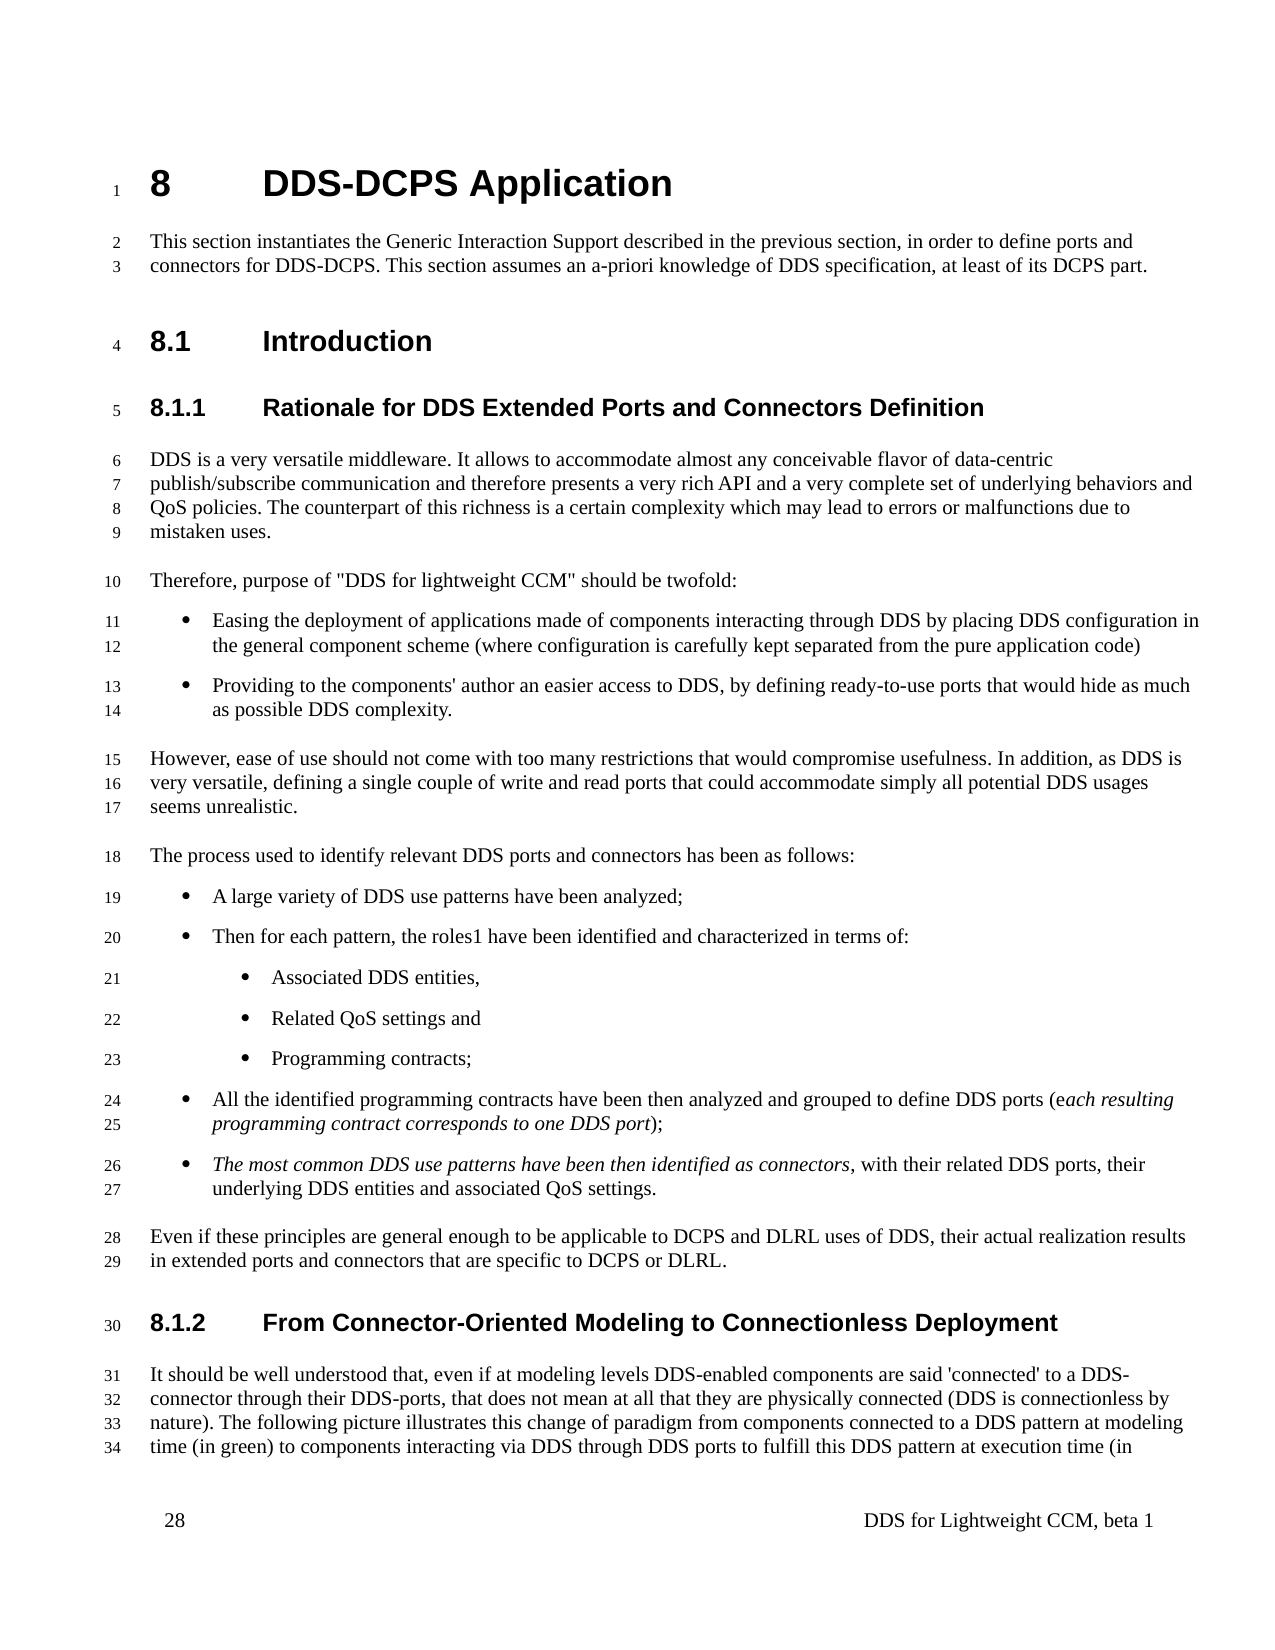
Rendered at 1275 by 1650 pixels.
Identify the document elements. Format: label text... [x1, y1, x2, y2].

subtitle From Connector-Oriented Modeling to Connectionless Deployment [150, 1308, 1200, 1337]
list All the identified programming contracts have been then analyzed and grouped to define DDS ports (each resulting programming contract corresponds to one DDS port); [182, 1087, 1200, 1135]
list Providing to the components' author an easier access to DDS, by defining ready-to-use ports that would hide as much as possible DDS complexity. [182, 673, 1200, 721]
text The process used to identify relevant DDS ports and connectors has been as follows: [150, 843, 1200, 867]
list The most common DDS use patterns have been then identified as connectors, with their related DDS ports, their underlying DDS entities and associated QoS settings. [182, 1151, 1200, 1199]
text Even if these principles are general enough to be applicable to DCPS and DLRL uses of DDS, their actual realization results in extended ports and connectors that are specific to DCPS or DLRL. [150, 1224, 1200, 1272]
text DDS is a very versatile middleware. It allows to accommodate almost any conceivable flavor of data-centric publish/subscribe communication and therefore presents a very rich API and a very complete set of underlying behaviors and QoS policies. The counterpart of this richness is a certain complexity which may lead to errors or malfunctions due to mistaken uses. [150, 447, 1200, 543]
list Then for each pattern, the roles1 have been identified and characterized in terms of: [182, 924, 1200, 948]
text Therefore, purpose of "DDS for lightweight CCM" should be twofold: [150, 568, 1200, 592]
subtitle Rationale for DDS Extended Ports and Connectors Definition [150, 393, 1200, 422]
list A large variety of DDS use patterns have been analyzed; [182, 884, 1200, 908]
text However, ease of use should not come with too many restrictions that would compromise usefulness. In addition, as DDS is very versatile, defining a single couple of write and read ports that could accommodate simply all potential DDS usages seems unrealistic. [150, 746, 1200, 818]
list Easing the deployment of applications made of components interacting through DDS by placing DDS configuration in the general component scheme (where configuration is carefully kept separated from the pure application code) [182, 608, 1200, 657]
subtitle Introduction [150, 324, 1200, 358]
list Programming contracts; [242, 1046, 1200, 1070]
list Associated DDS entities, [242, 965, 1200, 989]
subtitle DDS-DCPS Application [150, 161, 1200, 204]
text It should be well understood that, even if at modeling levels DDS-enabled components are said 'connected' to a DDS-connector through their DDS-ports, that does not mean at all that they are physically connected (DDS is connectionless by nature). The following picture illustrates this change of paradigm from components connected to a DDS pattern at modeling time (in green) to components interacting via DDS through DDS ports to fulfill this DDS pattern at execution time (in [150, 1361, 1200, 1458]
text This section instantiates the Generic Interaction Support described in the previous section, in order to define ports and connectors for DDS-DCPS. This section assumes an a-priori knowledge of DDS specification, at least of its DCPS part. [150, 229, 1200, 277]
list Related QoS settings and [242, 1006, 1200, 1029]
